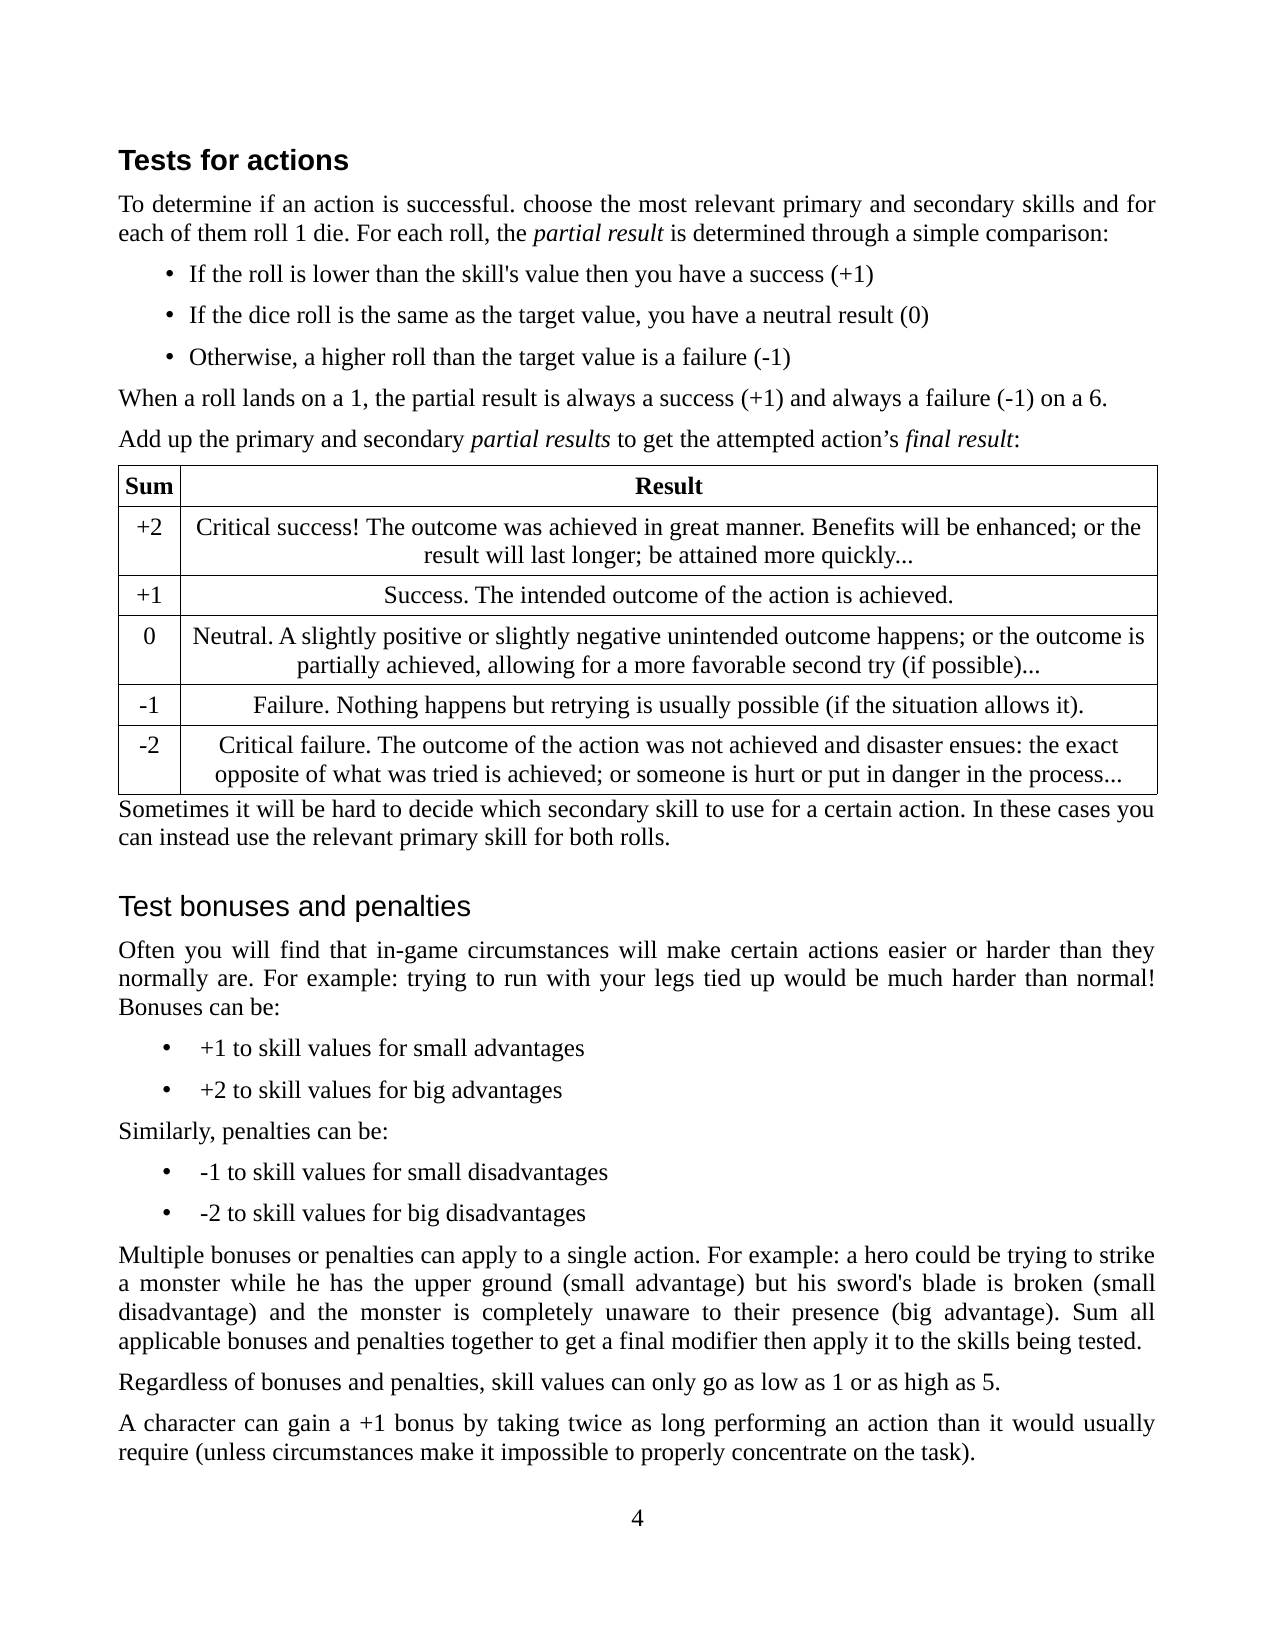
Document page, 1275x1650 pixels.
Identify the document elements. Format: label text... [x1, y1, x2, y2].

text Regardless of bonuses and penalties, skill values can only go as low as 1 or as high as 5. [118, 1367, 1157, 1396]
text When a roll lands on a 1, the partial result is always a success (+1) and always a failure (-1) on a 6. [118, 383, 1157, 412]
table_header Sum [119, 466, 180, 506]
table_cell Critical success! The outcome was achieved in great manner. Benefits will be enhanced; or the result will last longer; be attained more quickly... [181, 507, 1157, 575]
list +2 to skill values for big advantages [162, 1075, 1157, 1103]
table_header Result [181, 466, 1157, 506]
table_cell -1 [119, 685, 180, 724]
subtitle Test bonuses and penalties [118, 889, 1157, 922]
table_cell -2 [119, 726, 180, 793]
text Sometimes it will be hard to decide which secondary skill to use for a certain action. In these cases you can instead use the relevant primary skill for both rolls. [118, 795, 1157, 851]
table_cell Failure. Nothing happens but retrying is usually possible (if the situation allows it). [181, 685, 1157, 724]
subtitle Tests for actions [118, 143, 1157, 177]
list +1 to skill values for small advantages [162, 1033, 1157, 1062]
table_cell Success. The intended outcome of the action is achieved. [181, 576, 1157, 615]
text Similarly, penalties can be: [118, 1116, 1157, 1145]
table_cell +2 [119, 507, 180, 575]
text Multiple bonuses or penalties can apply to a single action. For example: a hero could be trying to strike a monster while he has the upper ground (small advantage) but his sword's blade is broken (small disadvantage) and the monster is completely unaware to their presence (big advantage). Sum all applicable bonuses and penalties together to get a final modifier then apply it to the skills being tested. [118, 1240, 1157, 1355]
text Often you will find that in-game circumstances will make certain actions easier or harder than they normally are. For example: trying to run with your legs tied up would be much harder than normal! Bonuses can be: [118, 935, 1157, 1021]
table_cell 0 [119, 616, 180, 684]
list -2 to skill values for big disadvantages [162, 1198, 1157, 1227]
text To determine if an action is successful. choose the most relevant primary and secondary skills and for each of them roll 1 die. For each roll, the partial result is determined through a simple comparison: [118, 189, 1157, 247]
list If the dice roll is the same as the target value, you have a neutral result (0) [165, 300, 1157, 329]
table_cell +1 [119, 576, 180, 615]
text Add up the primary and secondary partial results to get the attempted action’s final result: [118, 424, 1157, 453]
list -1 to skill values for small disadvantages [162, 1157, 1157, 1186]
list If the roll is lower than the skill's value then you have a success (+1) [165, 259, 1157, 288]
table_cell Critical failure. The outcome of the action was not achieved and disaster ensues: the exact opposite of what was tried is achieved; or someone is hurt or put in danger in the process... [181, 726, 1157, 793]
list Otherwise, a higher roll than the target value is a failure (-1) [165, 342, 1157, 370]
table_cell Neutral. A slightly positive or slightly negative unintended outcome happens; or the outcome is partially achieved, allowing for a more favorable second try (if possible)... [181, 616, 1157, 684]
text A character can gain a +1 bonus by taking twice as long performing an action than it would usually require (unless circumstances make it impossible to properly concentrate on the task). [118, 1408, 1157, 1466]
